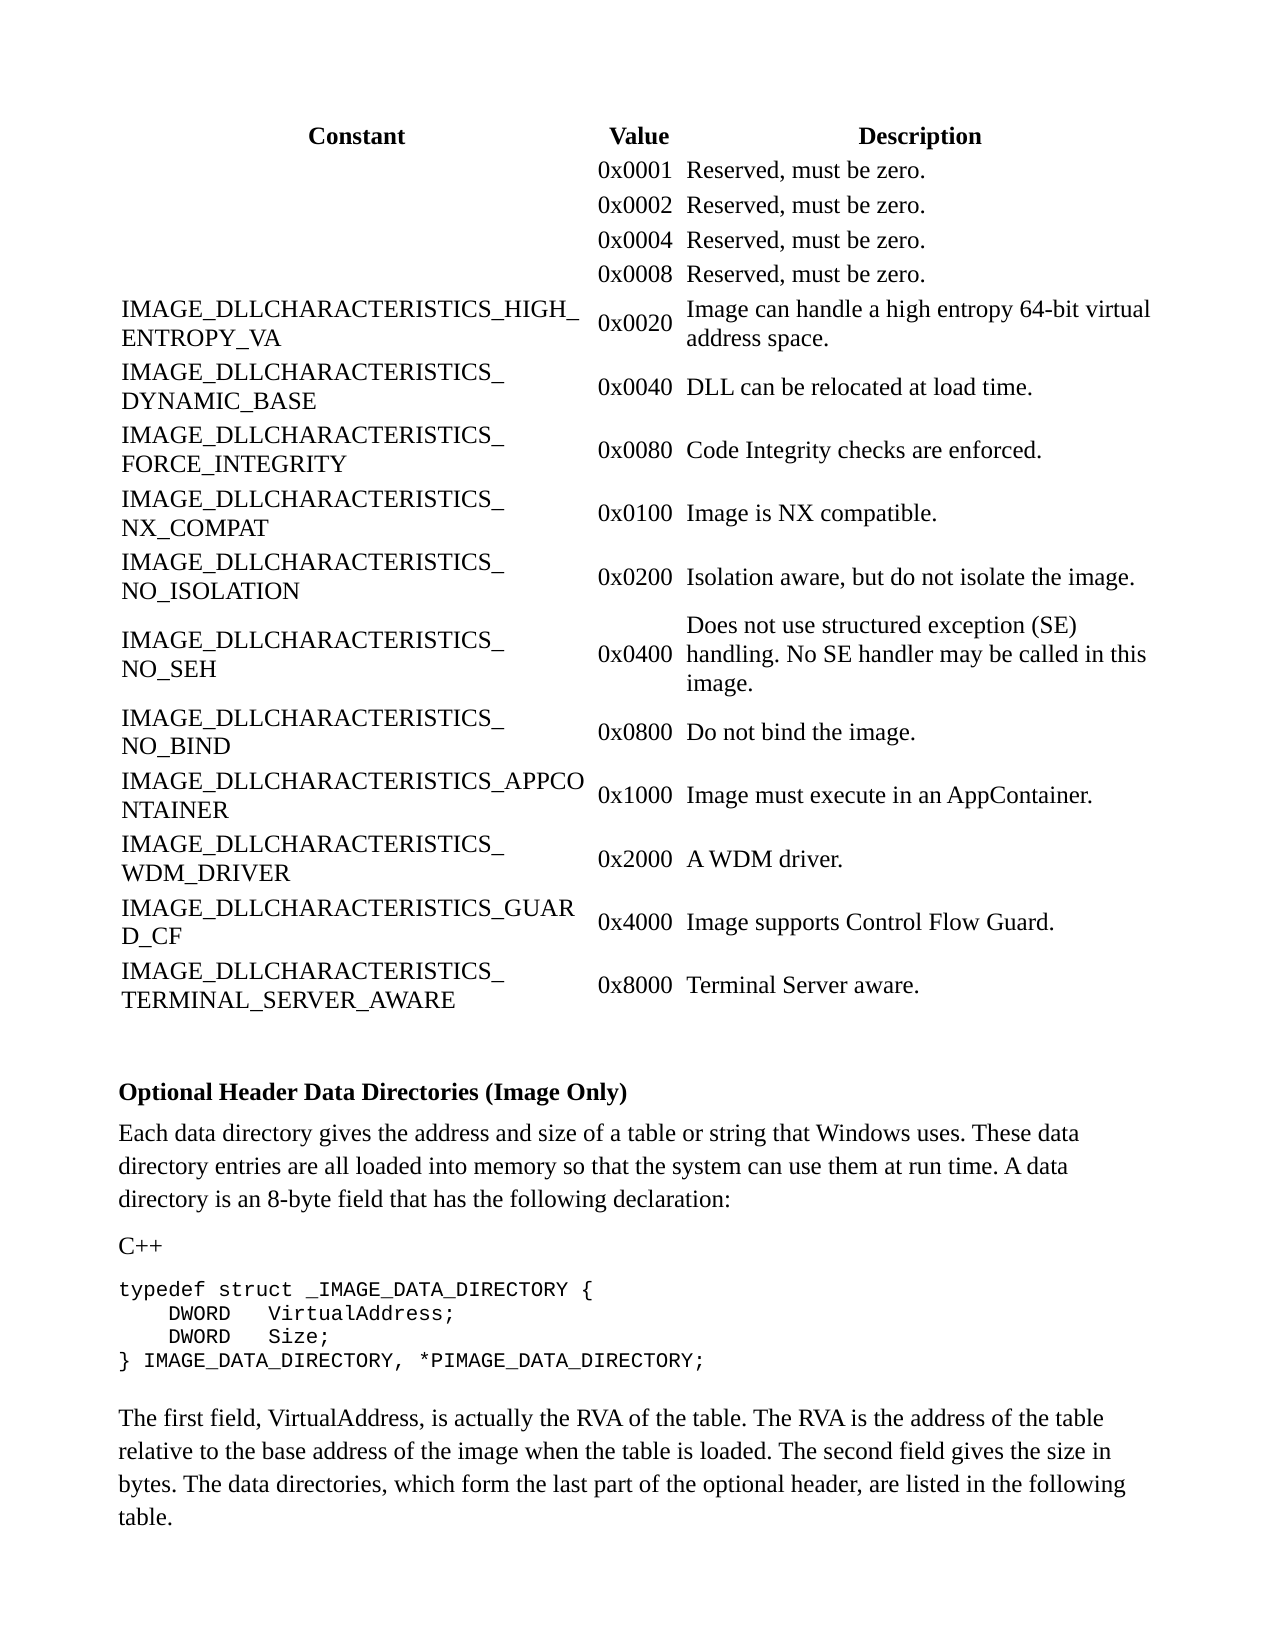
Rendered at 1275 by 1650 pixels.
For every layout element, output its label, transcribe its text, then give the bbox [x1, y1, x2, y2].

table_cell 0x0400 [595, 608, 683, 700]
table_cell Reserved, must be zero. [683, 153, 1157, 187]
table_cell Isolation aware, but do not isolate the image. [683, 544, 1157, 608]
table_cell IMAGE_DLLCHARACTERISTICS_ NO_BIND [118, 700, 595, 763]
table_cell A WDM driver. [683, 826, 1157, 890]
table_cell [118, 187, 595, 222]
table_header Constant [118, 118, 595, 153]
table_cell 0x4000 [595, 890, 683, 953]
table_cell IMAGE_DLLCHARACTERISTICS_HIGH_ENTROPY_VA [118, 291, 595, 354]
table_cell 0x8000 [595, 953, 683, 1016]
table_cell IMAGE_DLLCHARACTERISTICS_ WDM_DRIVER [118, 826, 595, 890]
table_cell 0x0040 [595, 354, 683, 418]
table_cell Image must execute in an AppContainer. [683, 763, 1157, 826]
table_cell [118, 153, 595, 187]
table_cell 0x0004 [595, 222, 683, 256]
table_header Value [595, 118, 683, 153]
table_cell [118, 256, 595, 291]
table_cell 0x0080 [595, 418, 683, 481]
table_cell Image is NX compatible. [683, 481, 1157, 544]
table_cell Image can handle a high entropy 64-bit virtual address space. [683, 291, 1157, 354]
table_cell Reserved, must be zero. [683, 222, 1157, 256]
table_cell IMAGE_DLLCHARACTERISTICS_APPCONTAINER [118, 763, 595, 826]
table_cell IMAGE_DLLCHARACTERISTICS_ NO_ISOLATION [118, 544, 595, 608]
table_cell IMAGE_DLLCHARACTERISTICS_ NX_COMPAT [118, 481, 595, 544]
table_cell DLL can be relocated at load time. [683, 354, 1157, 418]
text DWORD VirtualAddress; [118, 1303, 1157, 1326]
table_cell Does not use structured exception (SE) handling. No SE handler may be called in this image. [683, 608, 1157, 700]
table_cell IMAGE_DLLCHARACTERISTICS_ DYNAMIC_BASE [118, 354, 595, 418]
table_cell 0x2000 [595, 826, 683, 890]
table_header Description [683, 118, 1157, 153]
table_cell IMAGE_DLLCHARACTERISTICS_ TERMINAL_SERVER_AWARE [118, 953, 595, 1016]
table_cell 0x0002 [595, 187, 683, 222]
text typedef struct _IMAGE_DATA_DIRECTORY { [118, 1279, 1157, 1303]
table_cell IMAGE_DLLCHARACTERISTICS_ FORCE_INTEGRITY [118, 418, 595, 481]
text The first field, VirtualAddress, is actually the RVA of the table. The RVA is the address of the table relative to the base address of the image when the table is loaded. The second field gives the size in bytes. The data directories, which form the last part of the optional header, are listed in the following table. [118, 1403, 1157, 1531]
table_cell 0x0001 [595, 153, 683, 187]
table_cell Reserved, must be zero. [683, 187, 1157, 222]
table_cell 0x0100 [595, 481, 683, 544]
table_cell IMAGE_DLLCHARACTERISTICS_ NO_SEH [118, 608, 595, 700]
table_cell 0x0200 [595, 544, 683, 608]
table_cell 0x0008 [595, 256, 683, 291]
table_cell Do not bind the image. [683, 700, 1157, 763]
table_cell Code Integrity checks are enforced. [683, 418, 1157, 481]
table_cell IMAGE_DLLCHARACTERISTICS_GUARD_CF [118, 890, 595, 953]
text DWORD Size; [118, 1326, 1157, 1350]
table_cell Image supports Control Flow Guard. [683, 890, 1157, 953]
subtitle Optional Header Data Directories (Image Only) [118, 1077, 1157, 1105]
table_cell Reserved, must be zero. [683, 256, 1157, 291]
text C++ [118, 1231, 1157, 1260]
table_cell [118, 222, 595, 256]
table_cell 0x0020 [595, 291, 683, 354]
text Each data directory gives the address and size of a table or string that Windows uses. These data directory entries are all loaded into memory so that the system can use them at run time. A data directory is an 8-byte field that has the following declaration: [118, 1118, 1157, 1213]
table_cell 0x0800 [595, 700, 683, 763]
table_cell 0x1000 [595, 763, 683, 826]
table_cell Terminal Server aware. [683, 953, 1157, 1016]
text } IMAGE_DATA_DIRECTORY, *PIMAGE_DATA_DIRECTORY; [118, 1350, 1157, 1374]
